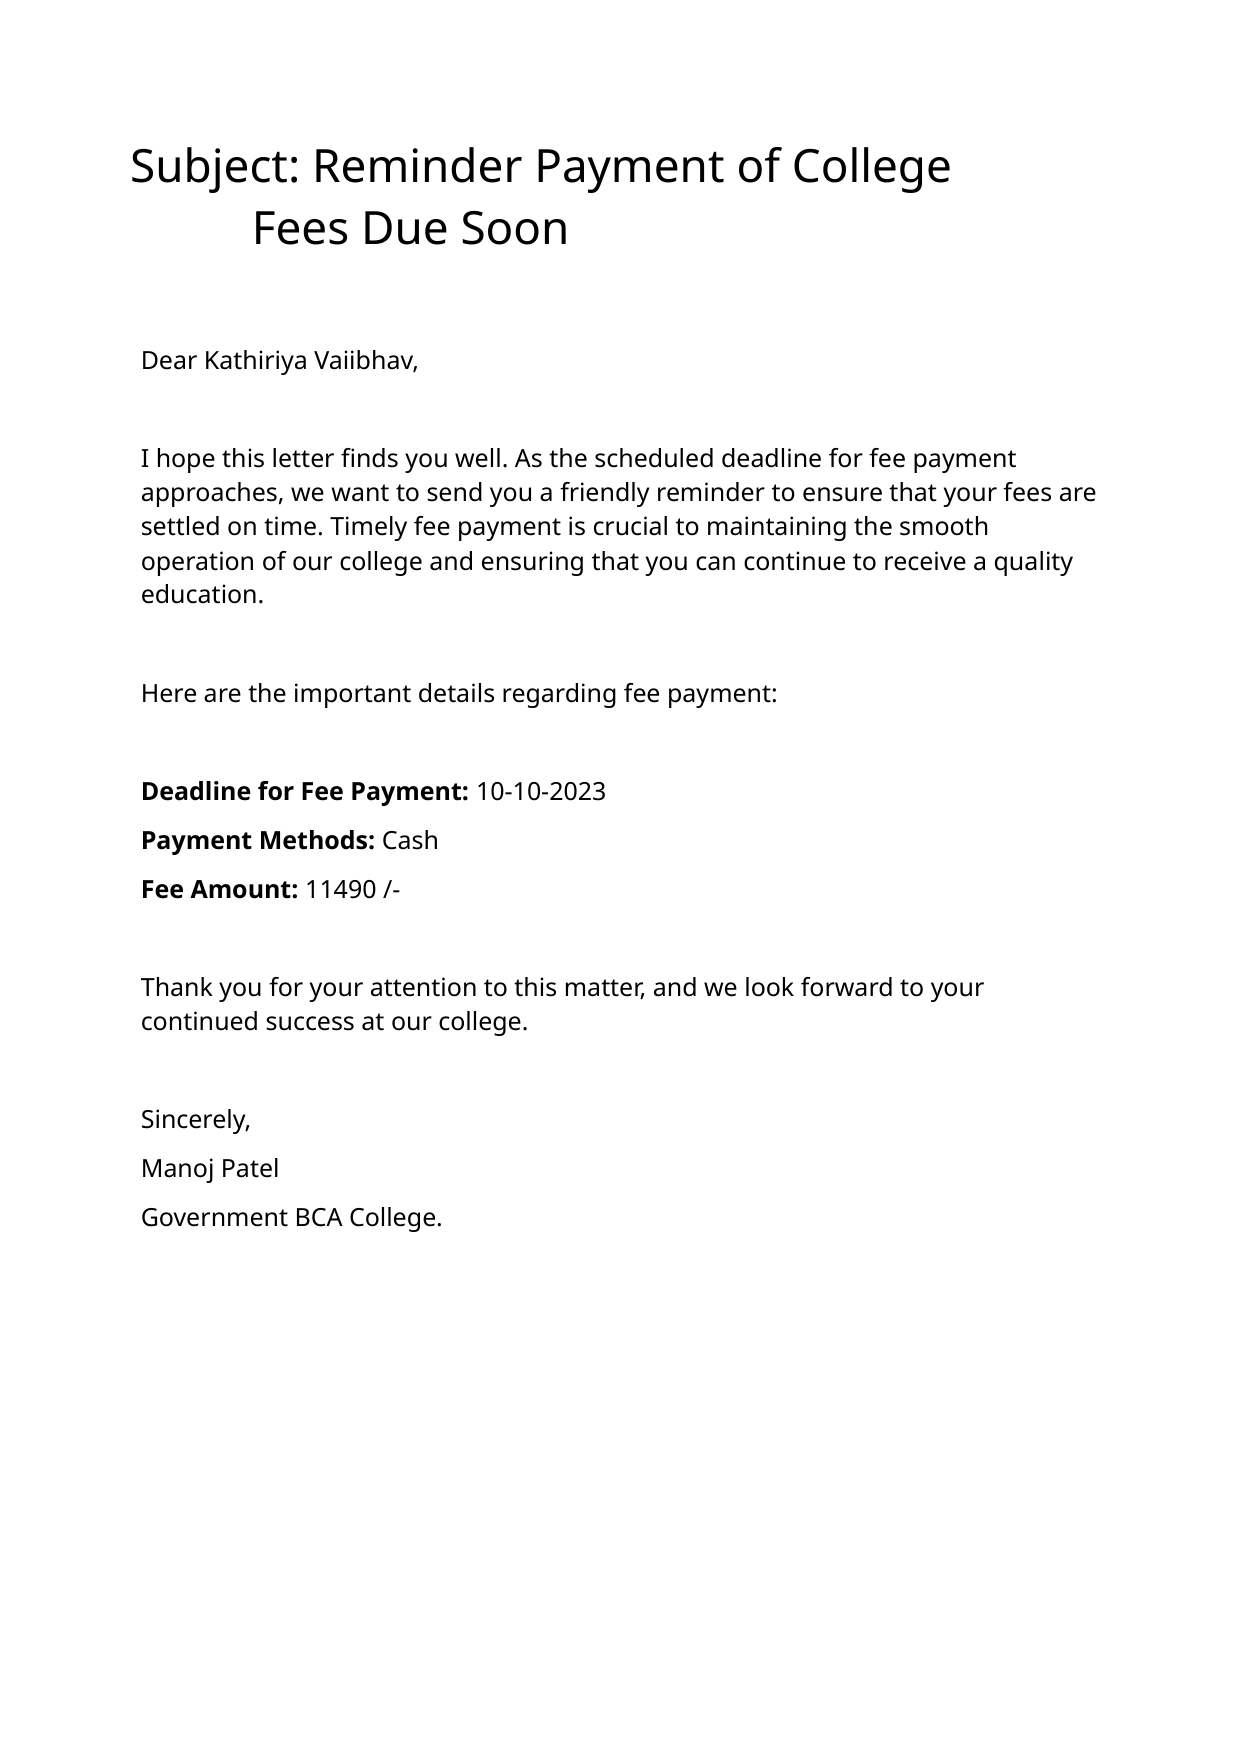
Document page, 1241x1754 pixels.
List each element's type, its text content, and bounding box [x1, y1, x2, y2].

text Subject: Reminder Payment of College Fees Due Soon [118, 133, 1122, 258]
text I hope this letter finds you well. As the scheduled deadline for fee payment approaches, we want to send you a friendly reminder to ensure that your fees are settled on time. Timely fee payment is crucial to maintaining the smooth operation of our college and ensuring that you can continue to receive a quality education. [141, 441, 1099, 611]
text Fee Amount: 11490 /- [141, 872, 1099, 906]
text Sincerely, [141, 1102, 1099, 1136]
text Government BCA College. [141, 1200, 1099, 1234]
text Deadline for Fee Payment: 10-10-2023 [141, 773, 1099, 807]
text Thank you for your attention to this matter, and we look forward to your continued success at our college. [141, 970, 1099, 1038]
text Payment Methods: Cash [141, 822, 1099, 857]
text Dear Kathiriya Vaiibhav, [141, 343, 1099, 377]
text Manoj Patel [141, 1151, 1099, 1185]
text Here are the important details regarding fee payment: [141, 675, 1099, 709]
